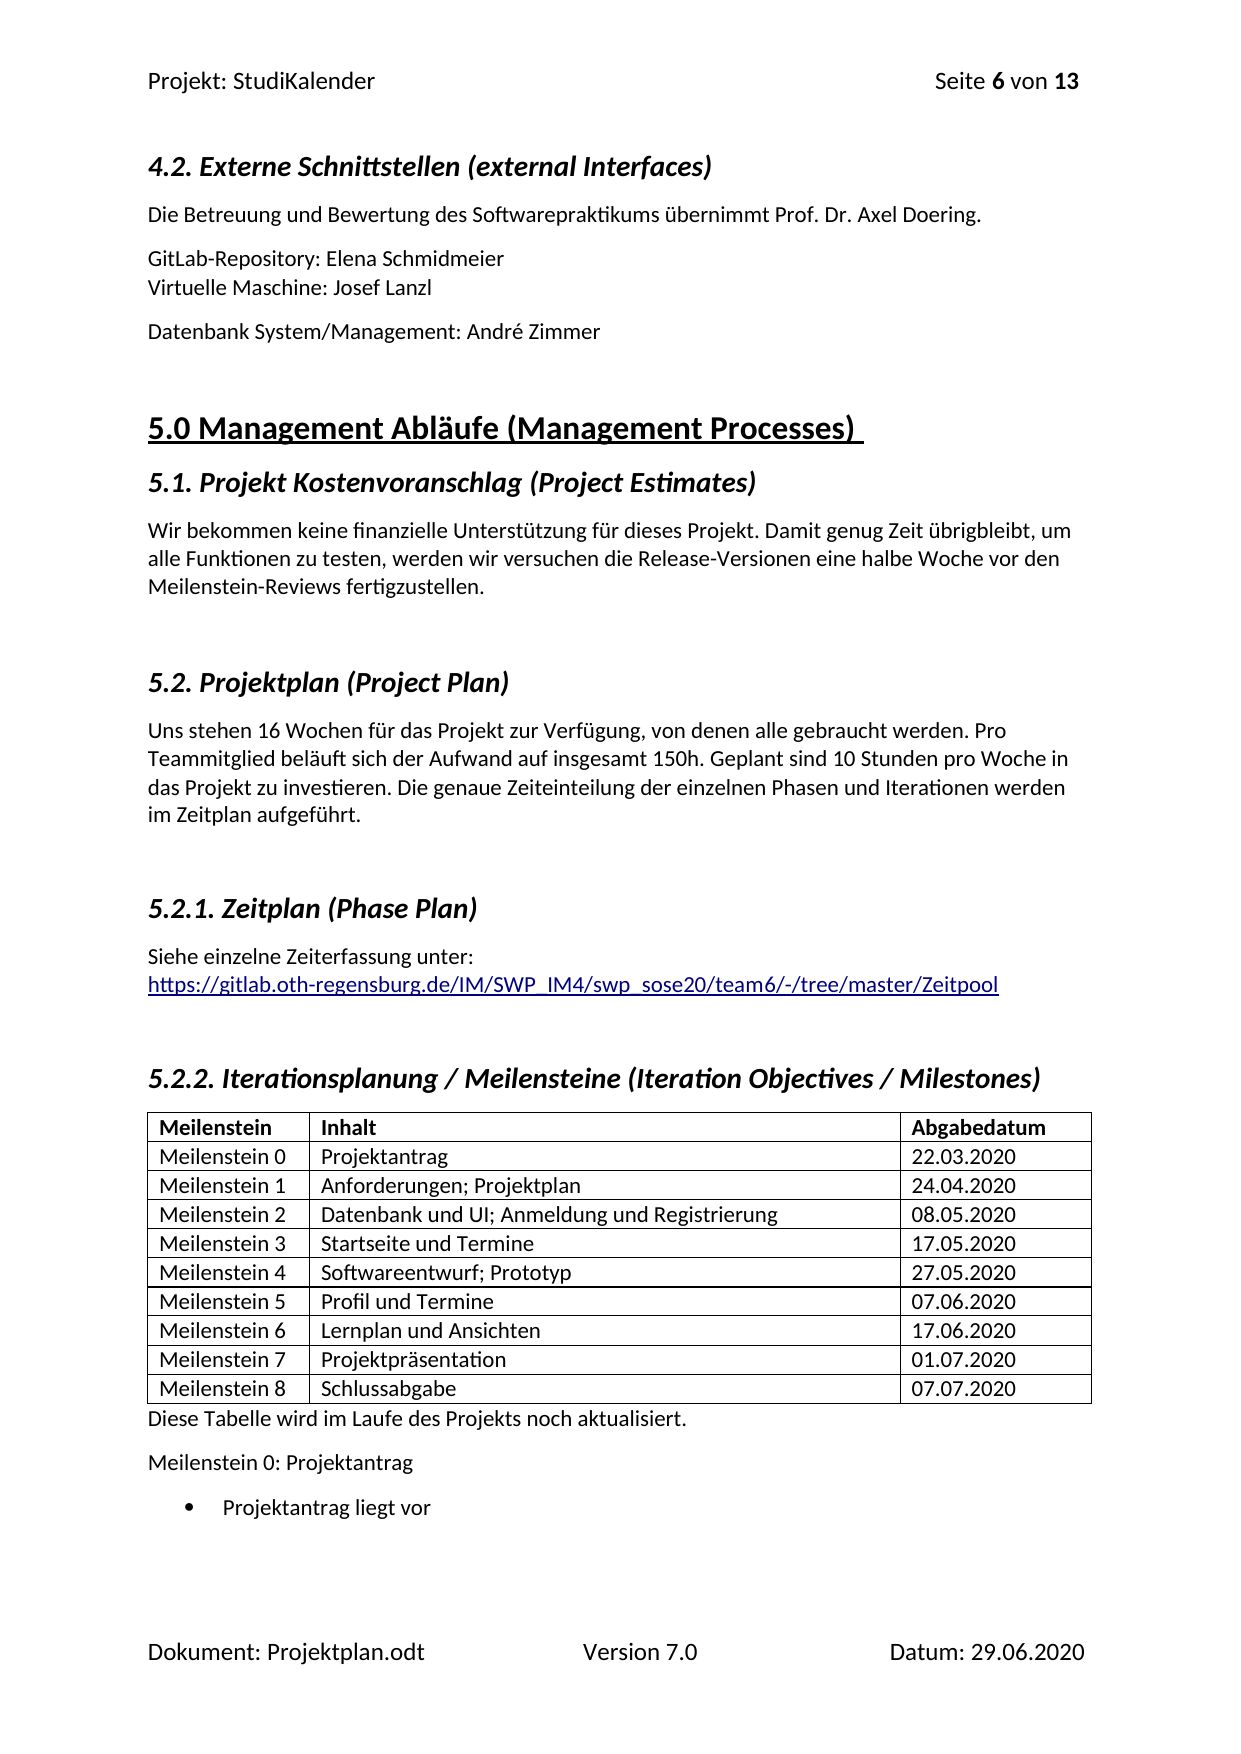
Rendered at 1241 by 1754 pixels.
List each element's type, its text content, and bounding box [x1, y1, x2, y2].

table_cell Lernplan und Ansichten [310, 1316, 900, 1344]
table_cell 17.05.2020 [901, 1229, 1091, 1257]
text Die Betreuung und Bewertung des Softwarepraktikums übernimmt Prof. Dr. Axel Doering. [148, 200, 1093, 228]
list Projektantrag liegt vor [185, 1493, 1093, 1521]
text GitLab-Repository: Elena Schmidmeier Virtuelle Maschine: Josef Lanzl [148, 244, 1093, 301]
table_cell Projektantrag [310, 1142, 900, 1170]
table_cell 17.06.2020 [901, 1316, 1091, 1344]
table_header Meilenstein [148, 1113, 309, 1141]
text 5.1. Projekt Kostenvoranschlag (Project Estimates) [148, 464, 1093, 500]
text 5.0 Management Abläufe (Management Processes) [148, 407, 1093, 447]
table_cell Meilenstein 8 [148, 1375, 309, 1403]
table_cell Softwareentwurf; Prototyp [310, 1258, 900, 1286]
table_cell 24.04.2020 [901, 1171, 1091, 1199]
table_cell Meilenstein 5 [148, 1288, 309, 1315]
table_header Abgabedatum [901, 1113, 1091, 1141]
table_cell Projektpräsentation [310, 1346, 900, 1373]
table_cell 08.05.2020 [901, 1200, 1091, 1228]
table_cell 22.03.2020 [901, 1142, 1091, 1170]
table_cell Meilenstein 6 [148, 1316, 309, 1344]
text Siehe einzelne Zeiterfassung unter: https://gitlab.oth-regensburg.de/IM/SWP_IM4/swp_sose20/team6/-/tree/master/Zeitpool [148, 942, 1093, 998]
text Uns stehen 16 Wochen für das Projekt zur Verfügung, von denen alle gebraucht werden. Pro Teammitglied beläuft sich der Aufwand auf insgesamt 150h. Geplant sind 10 Stunden pro Woche in das Projekt zu investieren. Die genaue Zeiteinteilung der einzelnen Phasen und Iterationen werden im Zeitplan aufgeführt. [148, 717, 1093, 829]
table_cell 07.06.2020 [901, 1288, 1091, 1315]
table_cell Meilenstein 1 [148, 1171, 309, 1199]
text 5.2. Projektplan (Project Plan) [148, 664, 1093, 700]
table_cell Anforderungen; Projektplan [310, 1171, 900, 1199]
text Datenbank System/Management: André Zimmer [148, 317, 1093, 345]
table_cell Meilenstein 7 [148, 1346, 309, 1373]
table_cell Schlussabgabe [310, 1375, 900, 1403]
text 4.2. Externe Schnittstellen (external Interfaces) [148, 148, 1093, 183]
table_cell 01.07.2020 [901, 1346, 1091, 1373]
table_cell Meilenstein 3 [148, 1229, 309, 1257]
text Meilenstein 0: Projektantrag [148, 1448, 1093, 1476]
table_cell Meilenstein 2 [148, 1200, 309, 1228]
table_cell 27.05.2020 [901, 1258, 1091, 1286]
table_cell Profil und Termine [310, 1288, 900, 1315]
table_cell Datenbank und UI; Anmeldung und Registrierung [310, 1200, 900, 1228]
text 5.2.1. Zeitplan (Phase Plan) [148, 890, 1093, 926]
table_header Inhalt [310, 1113, 900, 1141]
table_cell Meilenstein 0 [148, 1142, 309, 1170]
text 5.2.2. Iterationsplanung / Meilensteine (Iteration Objectives / Milestones) [148, 1060, 1093, 1095]
table_cell Startseite und Termine [310, 1229, 900, 1257]
table_cell 07.07.2020 [901, 1375, 1091, 1403]
text Diese Tabelle wird im Laufe des Projekts noch aktualisiert. [148, 1404, 1093, 1432]
table_cell Meilenstein 4 [148, 1258, 309, 1286]
text Wir bekommen keine finanzielle Unterstützung für dieses Projekt. Damit genug Zeit übrigbleibt, um alle Funktionen zu testen, werden wir versuchen die Release-Versionen eine halbe Woche vor den Meilenstein-Reviews fertigzustellen. [148, 516, 1093, 600]
